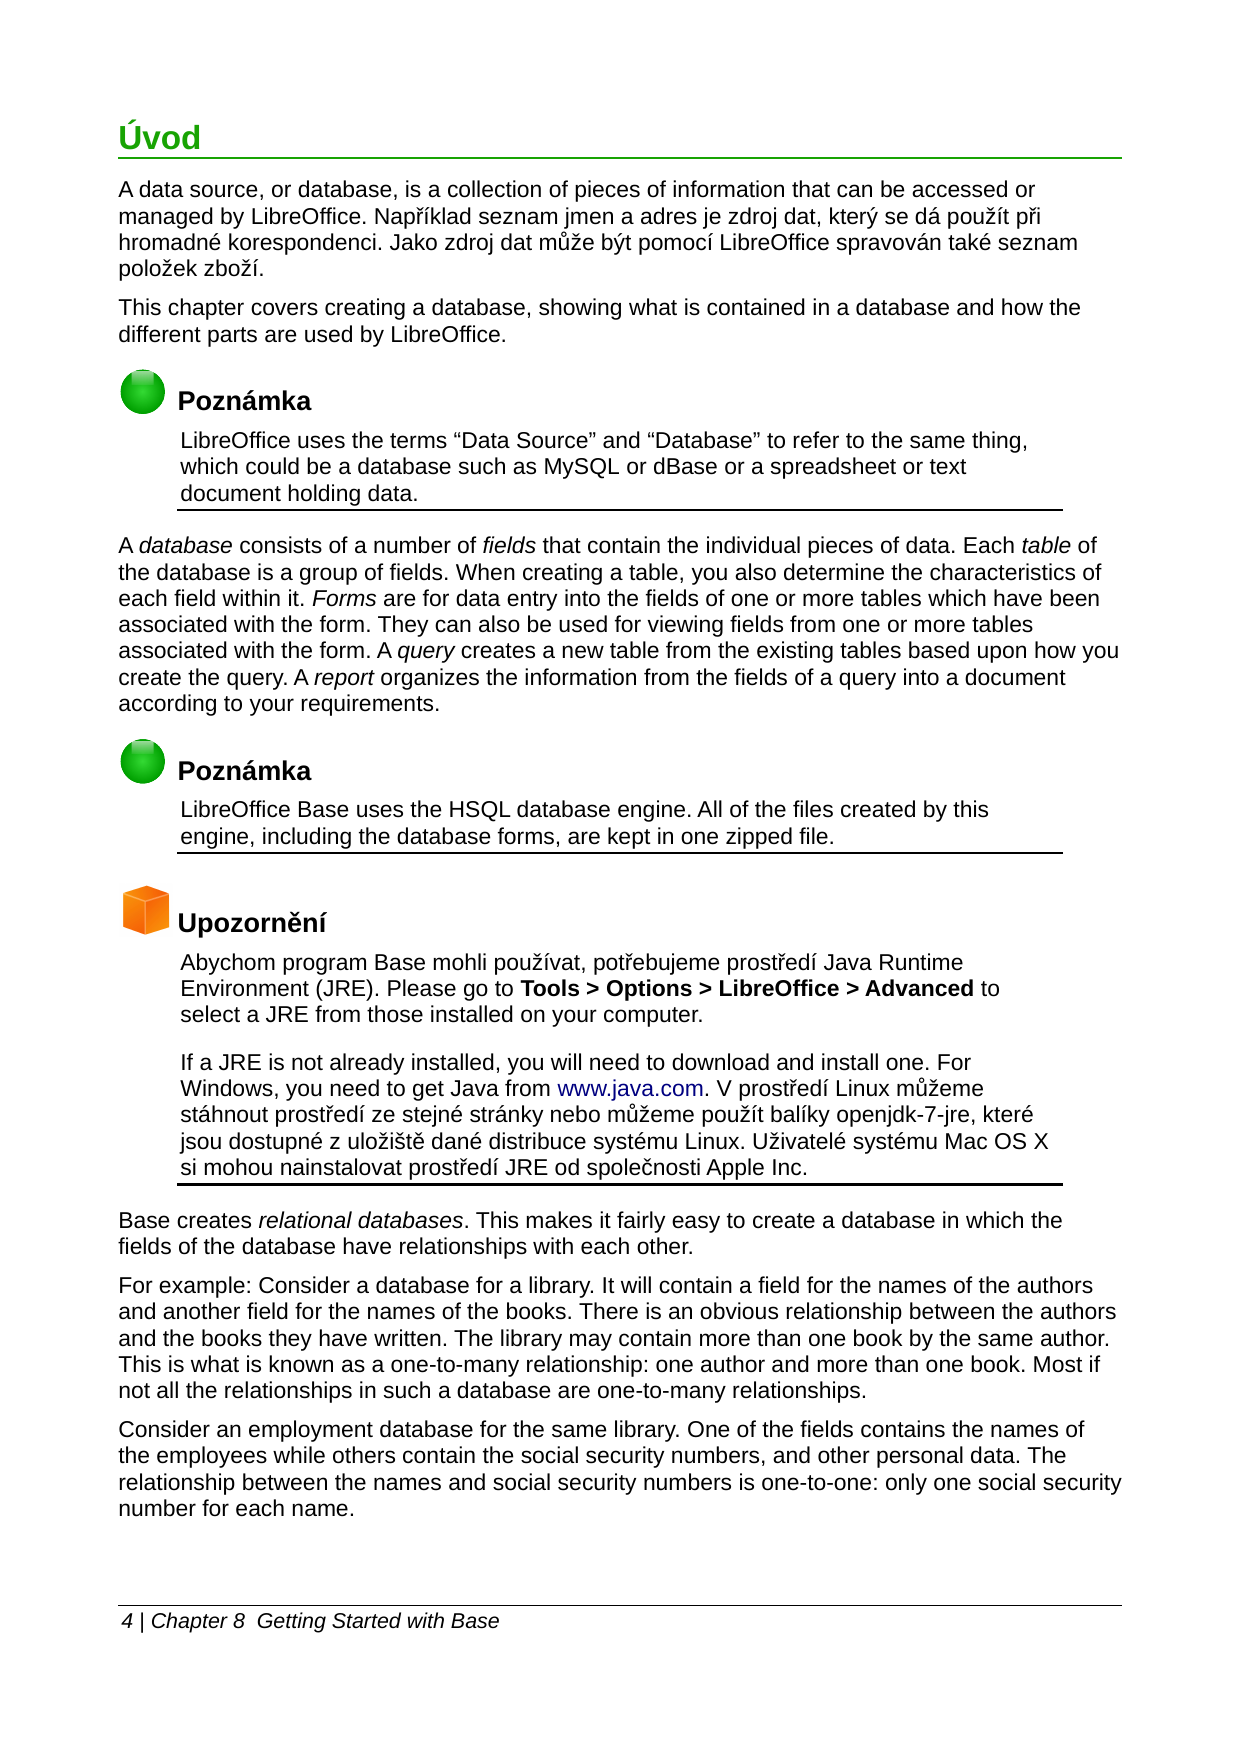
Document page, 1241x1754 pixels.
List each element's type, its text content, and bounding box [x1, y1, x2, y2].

text Base creates relational databases. This makes it fairly easy to create a database in which the fields of the database have relationships with each other. [118, 1207, 1122, 1259]
text Consider an employment database for the same library. One of the fields contains the names of the employees while others contain the social security numbers, and other personal data. The relationship between the names and social security numbers is one-to-one: only one social security number for each name. [118, 1416, 1122, 1521]
text For example: Consider a database for a library. It will contain a field for the names of the authors and another field for the names of the books. There is an obvious relationship between the authors and the books they have written. The library may contain more than one book by the same author. This is what is known as a one-to-many relationship: one author and more than one book. Most if not all the relationships in such a database are one-to-many relationships. [118, 1272, 1122, 1403]
text A data source, or database, is a collection of pieces of information that can be accessed or managed by LibreOffice. Například seznam jmen a adres je zdroj dat, který se dá použít při hromadné korespondenci. Jako zdroj dat může být pomocí LibreOffice spravován také seznam položek zboží. [118, 176, 1122, 282]
subtitle Poznámka [118, 367, 1122, 416]
text A database consists of a number of fields that contain the individual pieces of data. Each table of the database is a group of fields. When creating a table, you also determine the characteristics of each field within it. Forms are for data entry into the fields of one or more tables which have been associated with the form. They can also be used for viewing fields from one or more tables associated with the form. A query creates a new table from the existing tables based upon how you create the query. A report organizes the information from the fields of a query into a document according to your requirements. [118, 532, 1122, 717]
text If a JRE is not already installed, you will need to download and install one. For Windows, you need to get Java from www.java.com. V prostředí Linux můžeme stáhnout prostředí ze stejné stránky nebo můžeme použít balíky openjdk-7-jre, které jsou dostupné z uložiště dané distribuce systému Linux. Uživatelé systému Mac OS X si mohou nainstalovat prostředí JRE od společnosti Apple Inc. [177, 1046, 1063, 1183]
text LibreOffice uses the terms “Data Source” and “Database” to refer to the same thing, which could be a database such as MySQL or dBase or a spreadsheet or text document holding data. [177, 424, 1063, 509]
subtitle Poznámka [118, 737, 1122, 786]
subtitle Upozornění [118, 883, 1122, 938]
subtitle Úvod [118, 118, 1122, 157]
text LibreOffice Base uses the HSQL database engine. All of the files created by this engine, including the database forms, are kept in one zipped file. [177, 793, 1063, 852]
text Abychom program Base mohli používat, potřebujeme prostředí Java Runtime Environment (JRE). Please go to Tools > Options > LibreOffice > Advanced to select a JRE from those installed on your computer. [177, 946, 1063, 1028]
picture [119, 883, 173, 937]
text This chapter covers creating a database, showing what is contained in a database and how the different parts are used by LibreOffice. [118, 294, 1122, 347]
